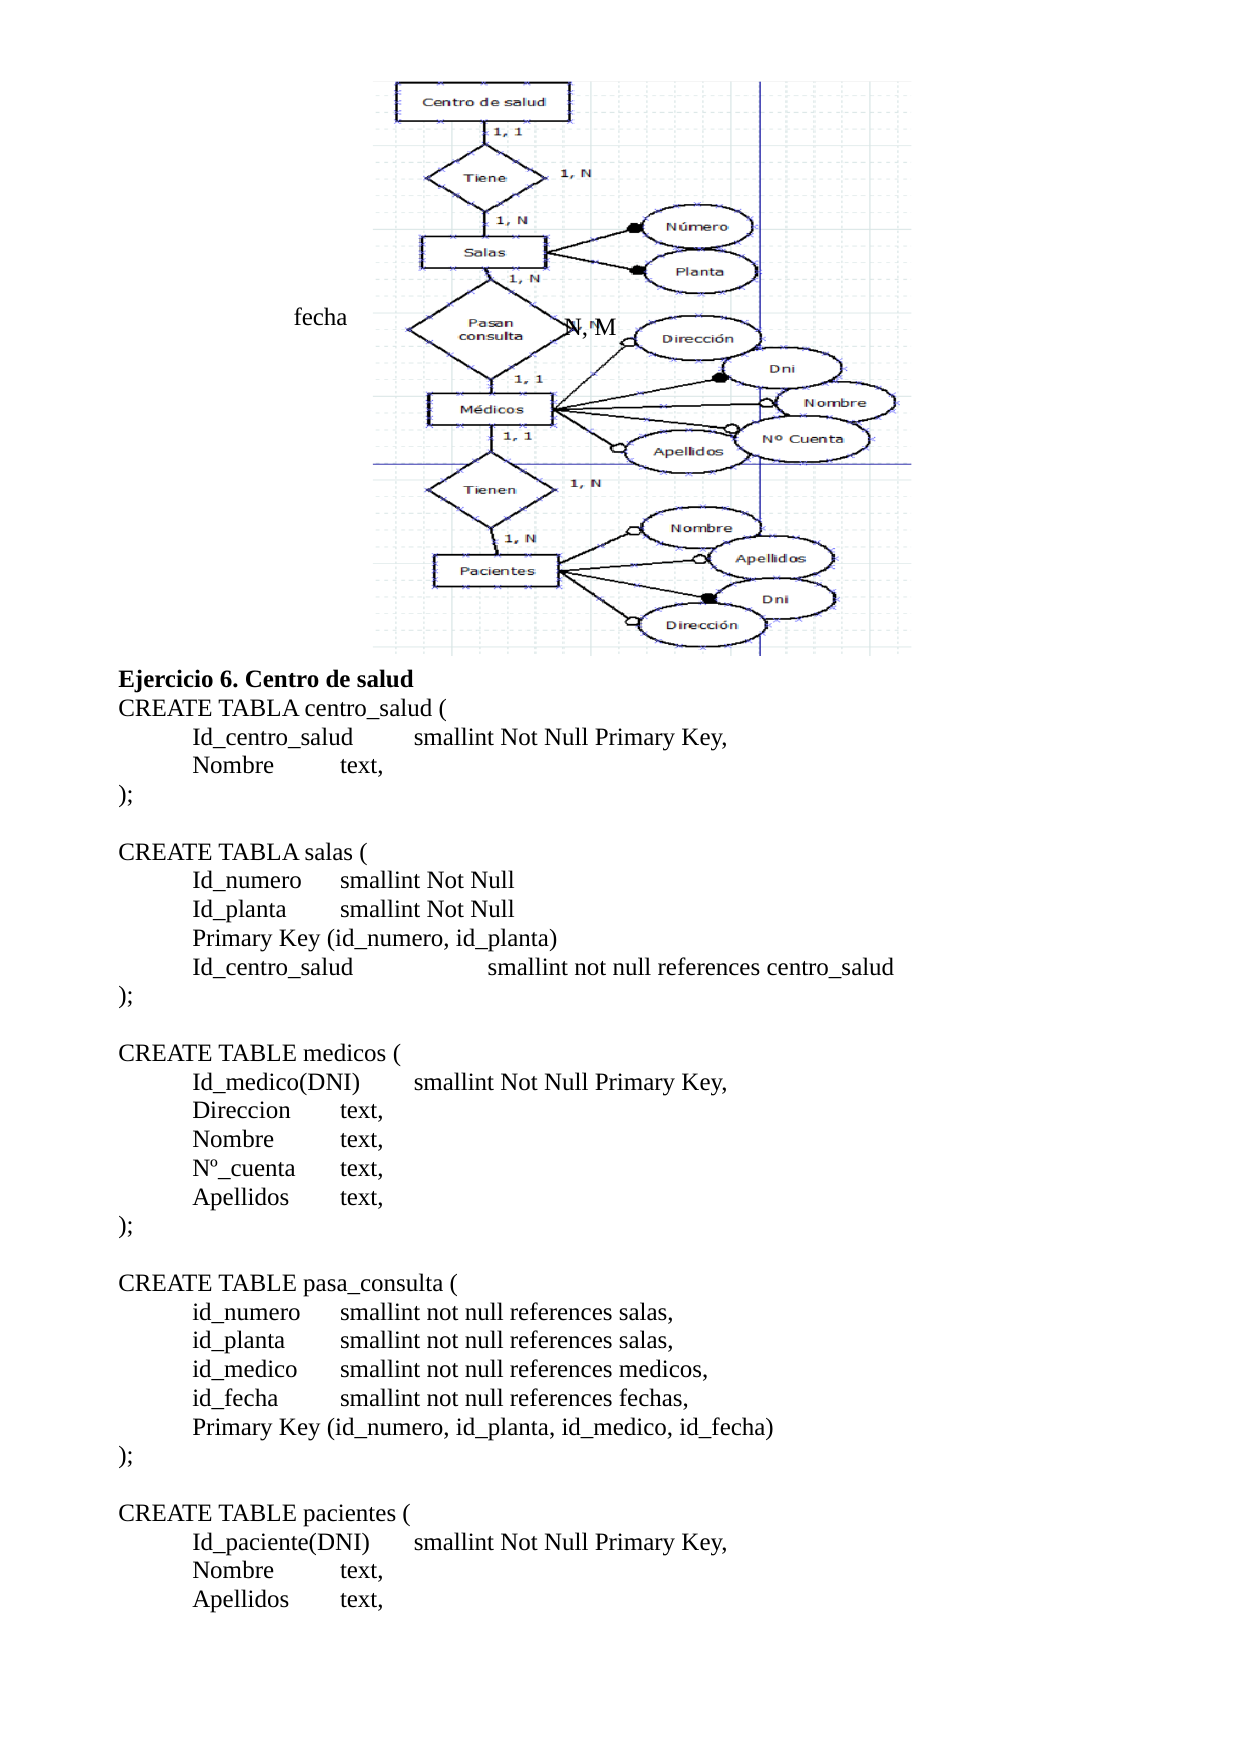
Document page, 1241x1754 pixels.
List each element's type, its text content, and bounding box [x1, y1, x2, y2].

text Ejercicio 6. Centro de salud [118, 664, 1122, 693]
text Direccion text, [118, 1096, 1122, 1124]
text ); [118, 981, 1122, 1009]
text Id_planta smallint Not Null [118, 894, 1122, 923]
text Id_medico(DNI) smallint Not Null Primary Key, [118, 1067, 1122, 1096]
text id_numero smallint not null references salas, [118, 1297, 1122, 1326]
text Apellidos text, [118, 1182, 1122, 1211]
text Id_centro_salud smallint Not Null Primary Key, [118, 722, 1122, 751]
text CREATE TABLE pasa_consulta ( [118, 1268, 1122, 1297]
text CREATE TABLA salas ( [118, 837, 1122, 866]
text Nº_cuenta text, [118, 1153, 1122, 1182]
text ); [118, 779, 1122, 808]
text ); [118, 1211, 1122, 1239]
text id_planta smallint not null references salas, [118, 1326, 1122, 1354]
text Id_centro_salud smallint not null references centro_salud [118, 952, 1122, 981]
text Primary Key (id_numero, id_planta, id_medico, id_fecha) [118, 1412, 1122, 1441]
text Nombre text, [118, 1556, 1122, 1584]
text CREATE TABLE medicos ( [118, 1038, 1122, 1067]
text Id_numero smallint Not Null [118, 866, 1122, 894]
picture [372, 81, 912, 656]
text CREATE TABLA centro_salud ( [118, 693, 1122, 722]
text Apellidos text, [118, 1584, 1122, 1613]
text id_fecha smallint not null references fechas, [118, 1383, 1122, 1412]
text Nombre text, [118, 1124, 1122, 1153]
text ); [118, 1441, 1122, 1469]
text Id_paciente(DNI) smallint Not Null Primary Key, [118, 1527, 1122, 1556]
text id_medico smallint not null references medicos, [118, 1354, 1122, 1383]
text Primary Key (id_numero, id_planta) [118, 923, 1122, 952]
text Nombre text, [118, 751, 1122, 779]
text CREATE TABLE pacientes ( [118, 1498, 1122, 1527]
